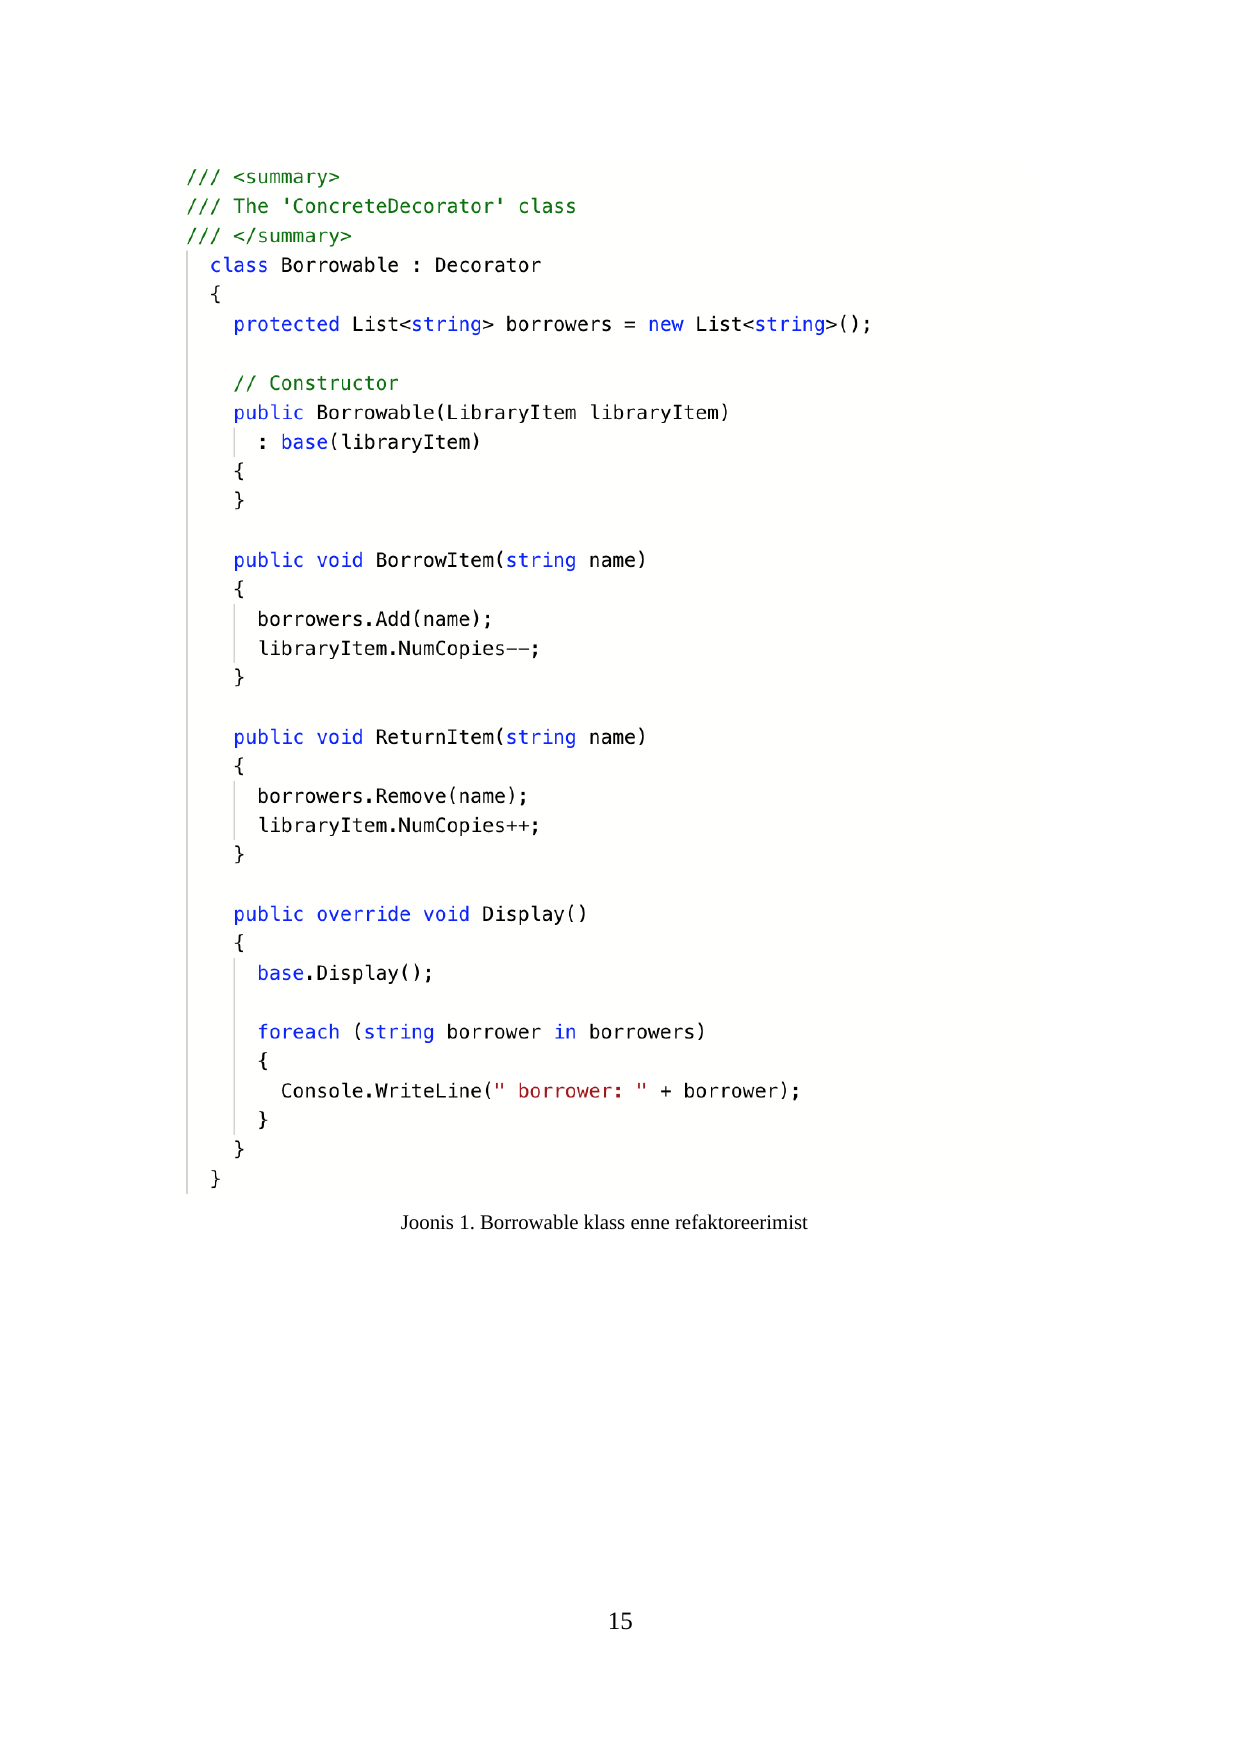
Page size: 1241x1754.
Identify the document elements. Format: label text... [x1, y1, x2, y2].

picture [179, 160, 1030, 1202]
text Joonis 1. Borrowable klass enne refaktoreerimist [179, 1202, 1029, 1234]
